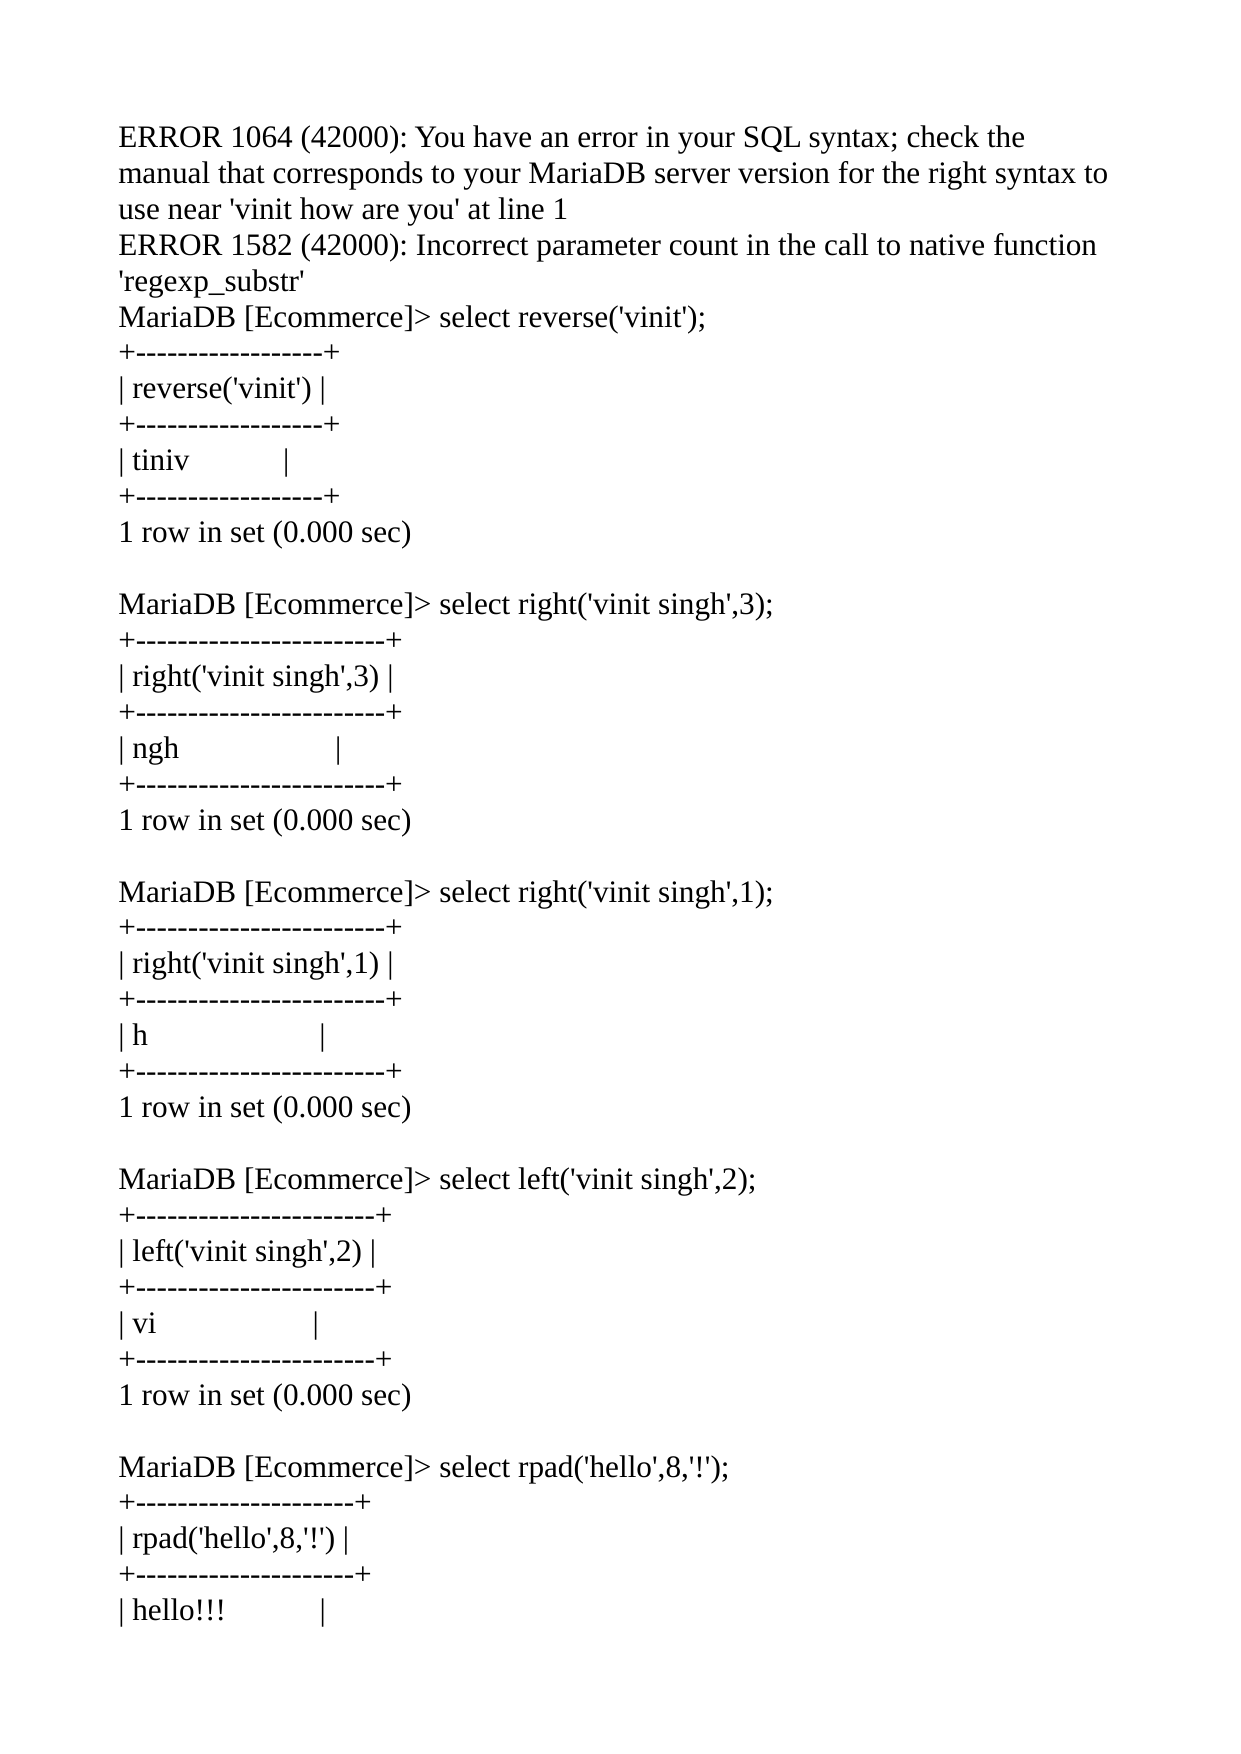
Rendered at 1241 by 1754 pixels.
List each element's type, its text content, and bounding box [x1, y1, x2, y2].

text +------------------+ [118, 477, 1122, 513]
text | left('vinit singh',2) | [118, 1232, 1122, 1268]
text +-----------------------+ [118, 1196, 1122, 1232]
text 1 row in set (0.000 sec) [118, 1376, 1122, 1412]
text +------------------------+ [118, 909, 1122, 945]
text +------------------------+ [118, 981, 1122, 1017]
text MariaDB [Ecommerce]> select rpad('hello',8,'!'); [118, 1448, 1122, 1484]
text | right('vinit singh',3) | [118, 657, 1122, 693]
text +------------------------+ [118, 693, 1122, 729]
text | right('vinit singh',1) | [118, 945, 1122, 981]
text 1 row in set (0.000 sec) [118, 1088, 1122, 1124]
text MariaDB [Ecommerce]> select right('vinit singh',1); [118, 873, 1122, 909]
text | reverse('vinit') | [118, 370, 1122, 406]
text 1 row in set (0.000 sec) [118, 801, 1122, 837]
text MariaDB [Ecommerce]> select right('vinit singh',3); [118, 585, 1122, 621]
text +------------------------+ [118, 765, 1122, 801]
text MariaDB [Ecommerce]> select reverse('vinit'); [118, 298, 1122, 334]
text 1 row in set (0.000 sec) [118, 513, 1122, 549]
text +------------------------+ [118, 1052, 1122, 1088]
text | rpad('hello',8,'!') | [118, 1520, 1122, 1556]
text +------------------+ [118, 334, 1122, 370]
text +-----------------------+ [118, 1340, 1122, 1376]
text MariaDB [Ecommerce]> select left('vinit singh',2); [118, 1160, 1122, 1196]
text +---------------------+ [118, 1556, 1122, 1592]
text ERROR 1064 (42000): You have an error in your SQL syntax; check the manual that corresponds to your MariaDB server version for the right syntax to use near 'vinit how are you' at line 1 [118, 118, 1122, 226]
text | ngh | [118, 729, 1122, 765]
text | h | [118, 1017, 1122, 1052]
text | hello!!! | [118, 1592, 1122, 1627]
text +-----------------------+ [118, 1268, 1122, 1304]
text +------------------+ [118, 406, 1122, 442]
text ERROR 1582 (42000): Incorrect parameter count in the call to native function 'regexp_substr' [118, 226, 1122, 298]
text +---------------------+ [118, 1484, 1122, 1520]
text | vi | [118, 1304, 1122, 1340]
text +------------------------+ [118, 621, 1122, 657]
text | tiniv | [118, 442, 1122, 477]
